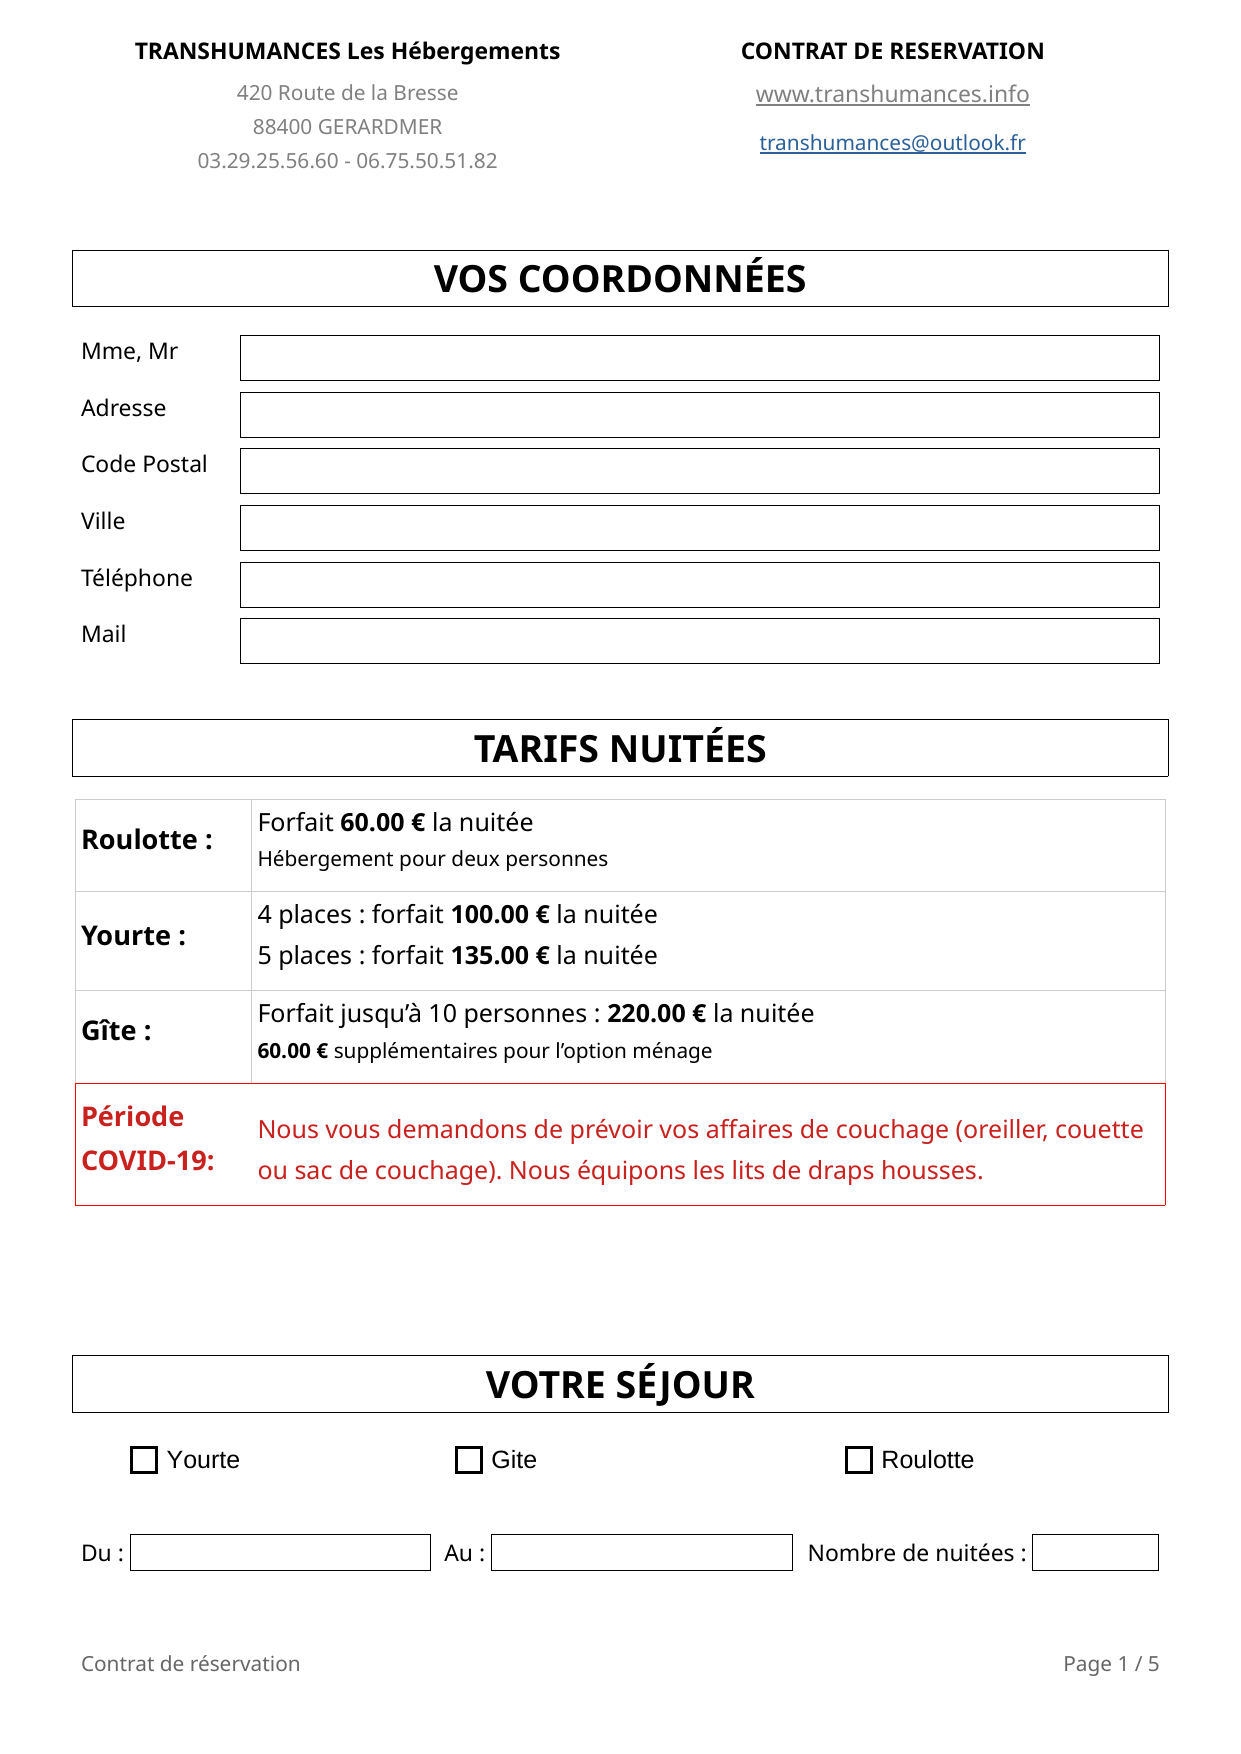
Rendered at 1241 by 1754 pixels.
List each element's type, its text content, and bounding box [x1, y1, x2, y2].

table_header Forfait 60.00 € la nuitée Hébergement pour deux personnes [252, 800, 1165, 891]
table_cell [234, 613, 1165, 669]
table_cell [790, 1488, 1165, 1528]
table_cell [234, 443, 1165, 499]
table_cell Période COVID-19: [76, 1084, 251, 1205]
text VOS COORDONNÉES [73, 251, 1168, 306]
table_header Mme, Mr [75, 329, 234, 386]
table_cell Forfait jusqu’à 10 personnes : 220.00 € la nuitée 60.00 € supplémentaires pour l’option ménage [252, 991, 1165, 1082]
table_cell Téléphone [75, 556, 234, 613]
table_cell Gîte : [76, 991, 251, 1082]
table_header [400, 1435, 790, 1487]
table_cell Nous vous demandons de prévoir vos affaires de couchage (oreiller, couette ou sac de couchage). Nous équipons les lits de draps housses. [251, 1084, 1165, 1205]
table_cell Ville [75, 499, 234, 556]
table_header Roulotte : [76, 800, 251, 891]
table_header [790, 1435, 1165, 1487]
table_cell [75, 1488, 400, 1528]
table_cell [234, 556, 1165, 613]
text VOTRE SÉJOUR [73, 1356, 1168, 1412]
table_cell 4 places : forfait 100.00 € la nuitée 5 places : forfait 135.00 € la nuitée [252, 892, 1165, 990]
table_header [234, 329, 1165, 386]
table_cell Yourte : [76, 892, 251, 990]
table_cell Adresse [75, 386, 234, 443]
text TARIFS NUITÉES [73, 720, 1168, 776]
table_cell [234, 386, 1165, 443]
table_cell Mail [75, 613, 234, 669]
table_header Du : [75, 1529, 438, 1588]
table_header [75, 1435, 400, 1487]
table_cell [400, 1488, 790, 1528]
table_header Au : [438, 1529, 802, 1588]
table_cell Code Postal [75, 443, 234, 499]
table_cell [234, 499, 1165, 556]
table_header Nombre de nuitées : [802, 1529, 1165, 1588]
